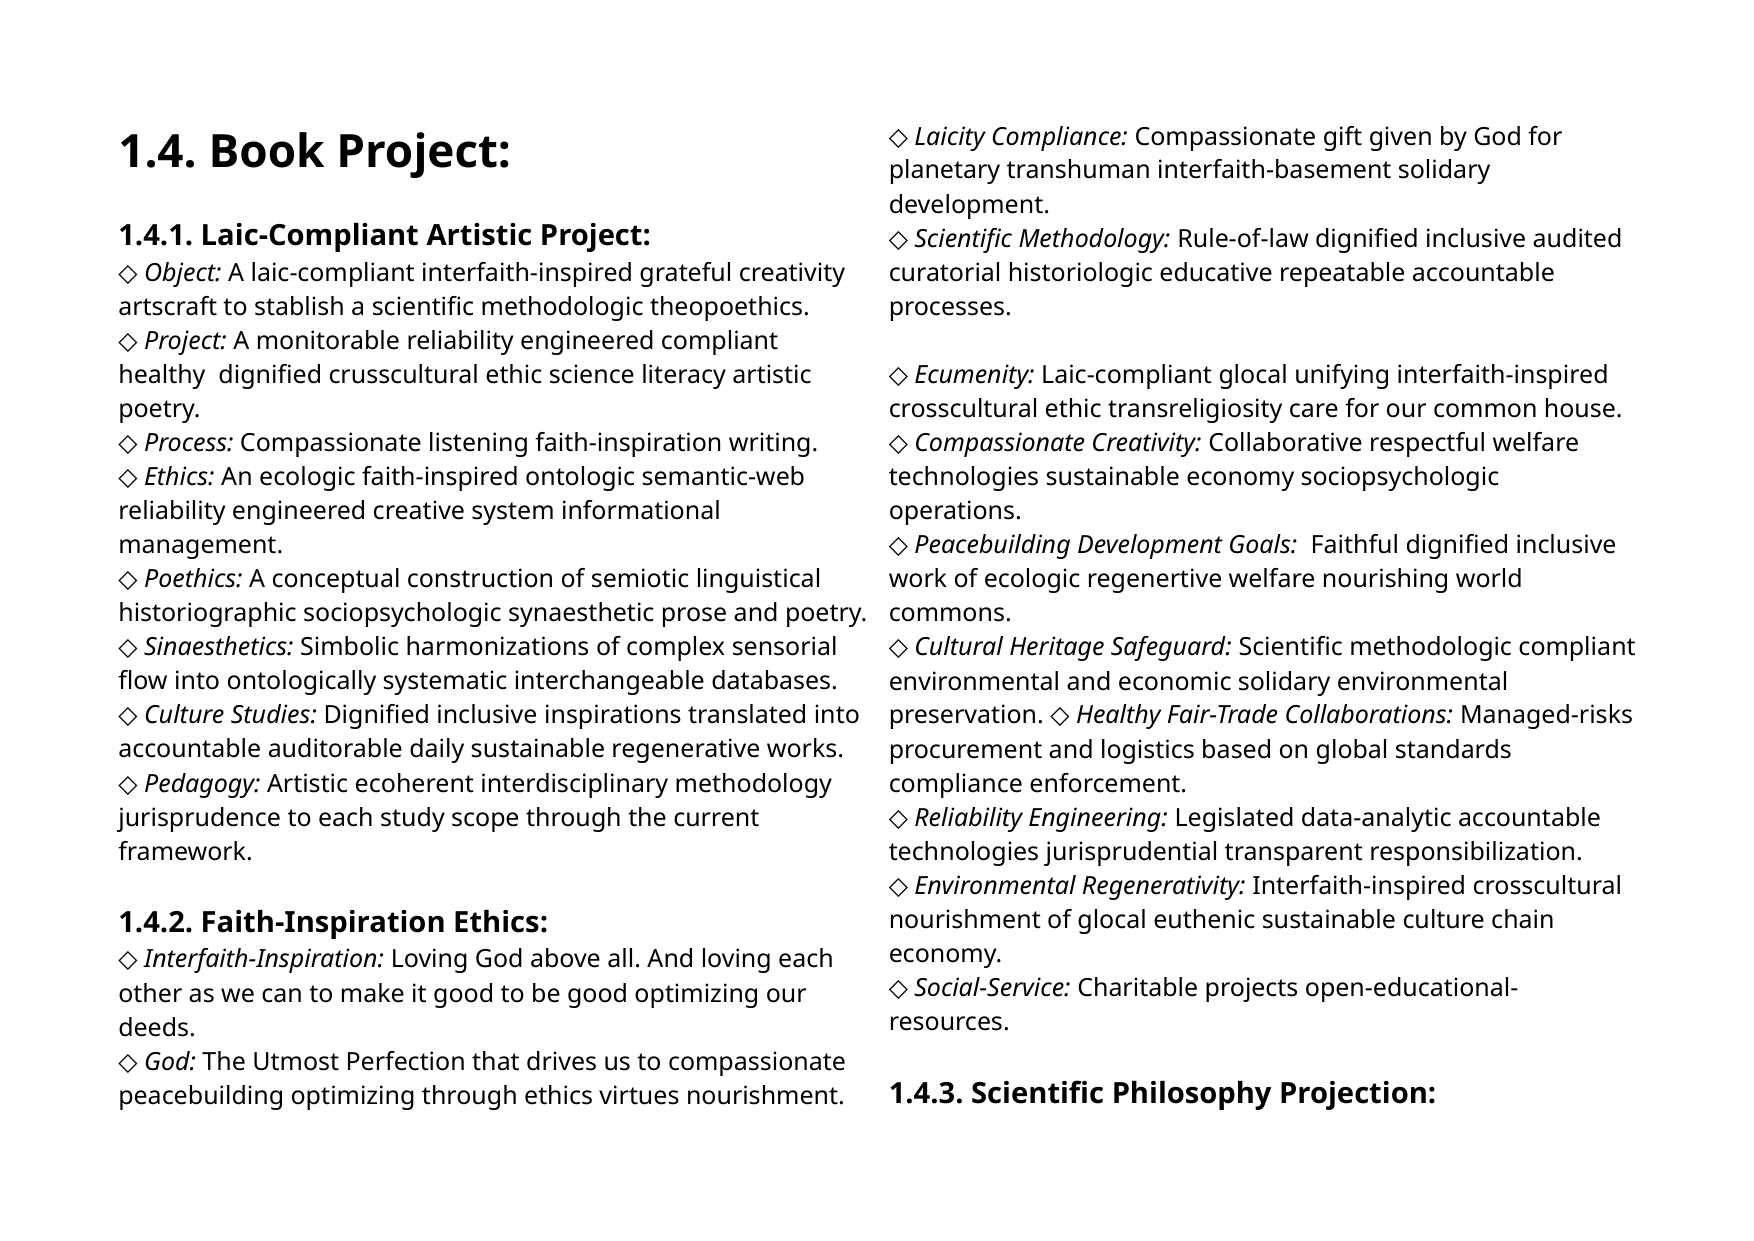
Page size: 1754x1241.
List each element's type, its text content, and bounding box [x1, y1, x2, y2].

text ◇ God: The Utmost Perfection that drives us to compassionate peacebuilding optimizing through ethics virtues nourishment. [118, 1043, 870, 1111]
text ◇ Laicity Compliance: Compassionate gift given by God for planetary transhuman interfaith-basement solidary development. [888, 118, 1636, 220]
text ◇ Environmental Regenerativity: Interfaith-inspired crosscultural nourishment of glocal euthenic sustainable culture chain economy. [888, 867, 1636, 970]
text ◇ Social-Service: Charitable projects open-educational-resources. [888, 970, 1636, 1038]
text ◇ Reliability Engineering: Legislated data-analytic accountable technologies jurisprudential transparent responsibilization. [888, 799, 1636, 867]
text ◇ Sinaesthetics: Simbolic harmonizations of complex sensorial flow into ontologically systematic interchangeable databases. [118, 629, 870, 697]
text 1.4. Book Project: [118, 118, 870, 181]
text ◇ Project: A monitorable reliability engineered compliant healthy dignified crusscultural ethic science literacy artistic poetry. [118, 322, 870, 424]
text ◇ Scientific Methodology: Rule-of-law dignified inclusive audited curatorial historiologic educative repeatable accountable processes. [888, 220, 1636, 322]
text ◇ Cultural Heritage Safeguard: Scientific methodologic compliant environmental and economic solidary environmental preservation. ◇ Healthy Fair-Trade Collaborations: Managed-risks procurement and logistics based on global standards compliance enforcement. [888, 629, 1636, 799]
text 1.4.3. Scientific Philosophy Projection: [888, 1072, 1636, 1112]
text ◇ Pedagogy: Artistic ecoherent interdisciplinary methodology jurisprudence to each study scope through the current framework. [118, 765, 870, 867]
text ◇ Peacebuilding Development Goals: Faithful dignified inclusive work of ecologic regenertive welfare nourishing world commons. [888, 527, 1636, 629]
text ◇ Culture Studies: Dignified inclusive inspirations translated into accountable auditorable daily sustainable regenerative works. [118, 697, 870, 765]
text ◇ Object: A laic-compliant interfaith-inspired grateful creativity artscraft to stablish a scientific methodologic theopoethics. [118, 254, 870, 322]
text ◇ Process: Compassionate listening faith-inspiration writing. [118, 424, 870, 459]
text ◇ Compassionate Creativity: Collaborative respectful welfare technologies sustainable economy sociopsychologic operations. [888, 425, 1636, 527]
text ◇ Poethics: A conceptual construction of semiotic linguistical historiographic sociopsychologic synaesthetic prose and poetry. [118, 561, 870, 629]
text ◇ Ecumenity: Laic-compliant glocal unifying interfaith-inspired crosscultural ethic transreligiosity care for our common house. [888, 357, 1636, 425]
text 1.4.2. Faith-Inspiration Ethics: [118, 901, 870, 941]
text 1.4.1. Laic-Compliant Artistic Project: [118, 214, 870, 254]
text ◇ Ethics: An ecologic faith-inspired ontologic semantic-web reliability engineered creative system informational management. [118, 459, 870, 561]
text ◇ Interfaith-Inspiration: Loving God above all. And loving each other as we can to make it good to be good optimizing our deeds. [118, 941, 870, 1043]
